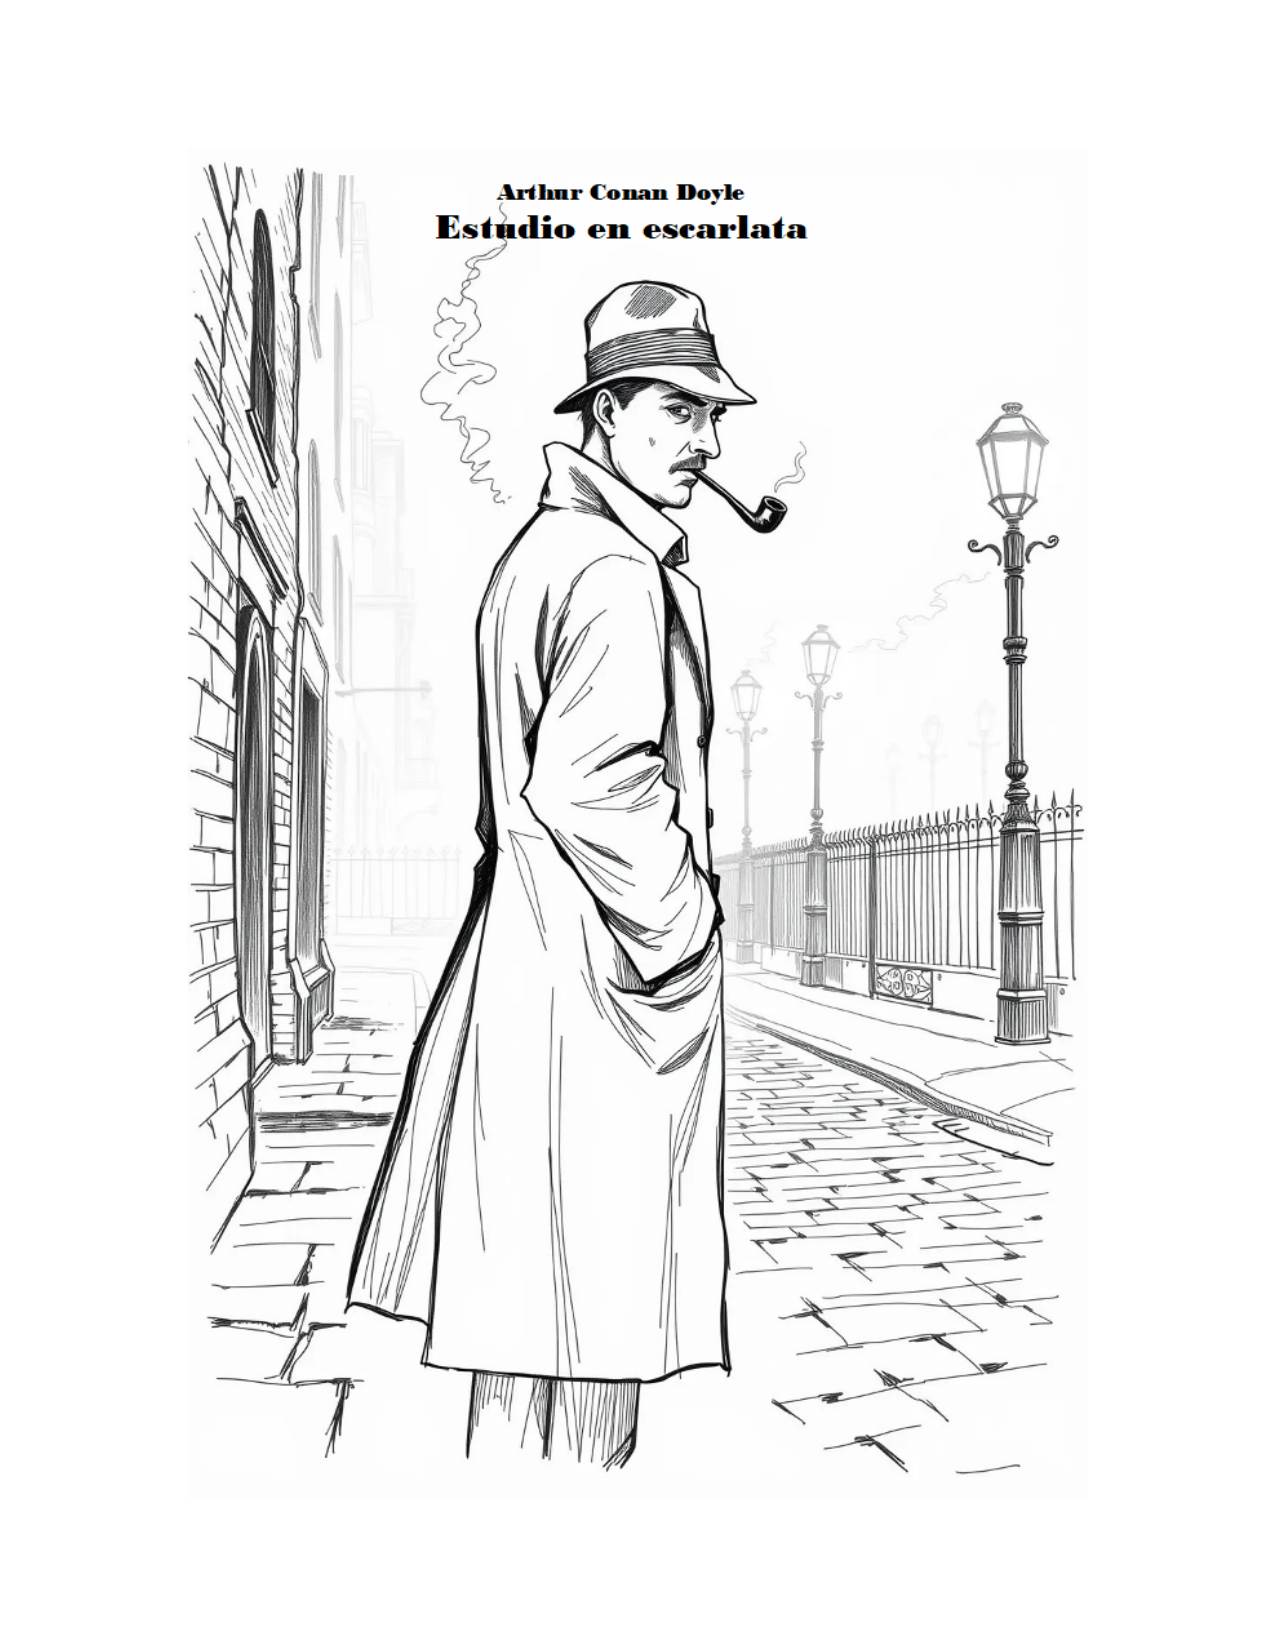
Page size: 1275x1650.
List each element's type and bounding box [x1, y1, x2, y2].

picture [187, 147, 1088, 1498]
